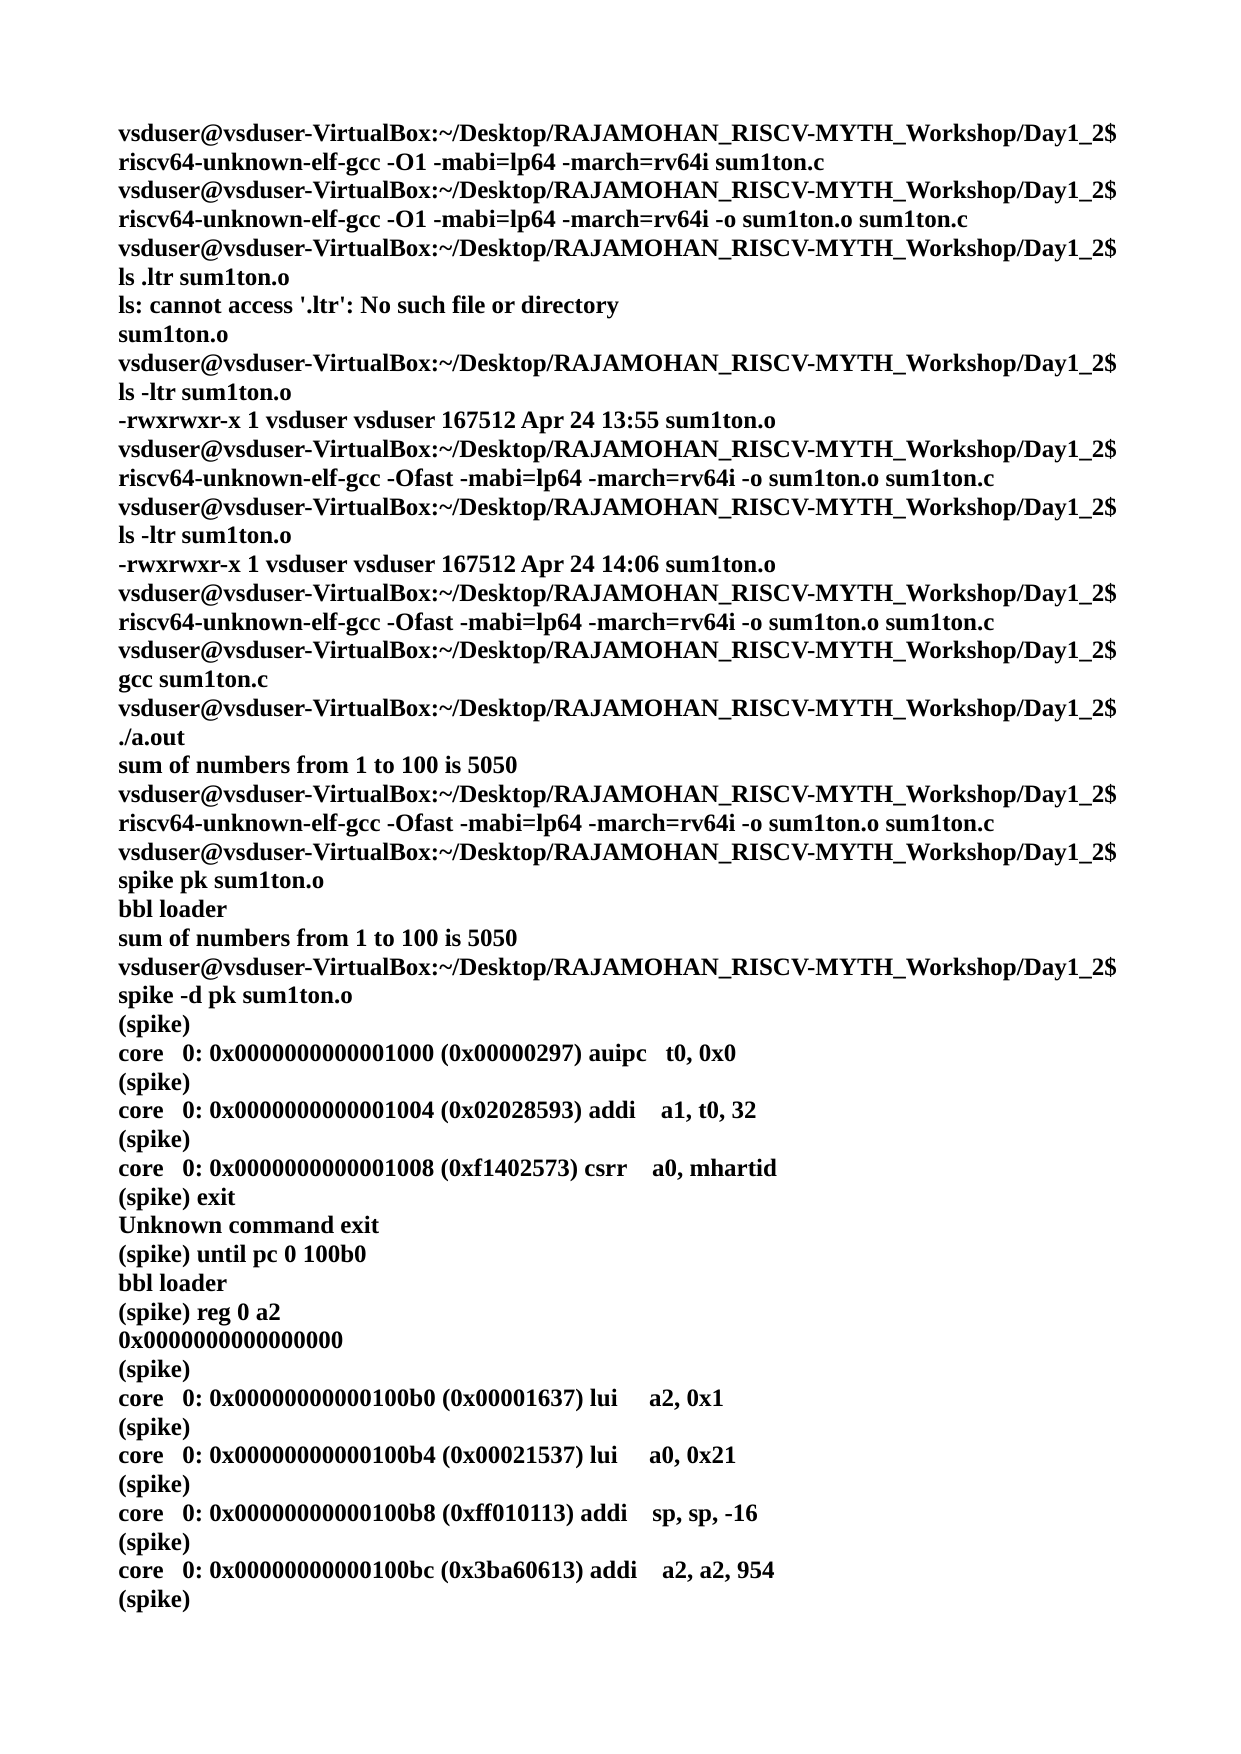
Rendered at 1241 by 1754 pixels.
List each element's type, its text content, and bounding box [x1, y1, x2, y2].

text sum of numbers from 1 to 100 is 5050 [118, 751, 1122, 779]
text vsduser@vsduser-VirtualBox:~/Desktop/RAJAMOHAN_RISCV-MYTH_Workshop/Day1_2$ ./a.out [118, 693, 1122, 751]
text 0x0000000000000000 [118, 1326, 1122, 1354]
text vsduser@vsduser-VirtualBox:~/Desktop/RAJAMOHAN_RISCV-MYTH_Workshop/Day1_2$ riscv64-unknown-elf-gcc -O1 -mabi=lp64 -march=rv64i sum1ton.c [118, 118, 1122, 176]
text (spike) [118, 1469, 1122, 1498]
text vsduser@vsduser-VirtualBox:~/Desktop/RAJAMOHAN_RISCV-MYTH_Workshop/Day1_2$ spike pk sum1ton.o [118, 837, 1122, 894]
text vsduser@vsduser-VirtualBox:~/Desktop/RAJAMOHAN_RISCV-MYTH_Workshop/Day1_2$ spike -d pk sum1ton.o [118, 952, 1122, 1009]
text sum of numbers from 1 to 100 is 5050 [118, 923, 1122, 952]
text (spike) exit [118, 1182, 1122, 1211]
text vsduser@vsduser-VirtualBox:~/Desktop/RAJAMOHAN_RISCV-MYTH_Workshop/Day1_2$ ls -ltr sum1ton.o [118, 348, 1122, 406]
text vsduser@vsduser-VirtualBox:~/Desktop/RAJAMOHAN_RISCV-MYTH_Workshop/Day1_2$ riscv64-unknown-elf-gcc -Ofast -mabi=lp64 -march=rv64i -o sum1ton.o sum1ton.c [118, 434, 1122, 492]
text (spike) [118, 1527, 1122, 1556]
text -rwxrwxr-x 1 vsduser vsduser 167512 Apr 24 13:55 sum1ton.o [118, 406, 1122, 434]
text vsduser@vsduser-VirtualBox:~/Desktop/RAJAMOHAN_RISCV-MYTH_Workshop/Day1_2$ ls .ltr sum1ton.o [118, 233, 1122, 291]
text vsduser@vsduser-VirtualBox:~/Desktop/RAJAMOHAN_RISCV-MYTH_Workshop/Day1_2$ gcc sum1ton.c [118, 636, 1122, 693]
text Unknown command exit [118, 1211, 1122, 1239]
text (spike) until pc 0 100b0 [118, 1239, 1122, 1268]
text bbl loader [118, 894, 1122, 923]
text (spike) [118, 1124, 1122, 1153]
text (spike) reg 0 a2 [118, 1297, 1122, 1326]
text ls: cannot access '.ltr': No such file or directory [118, 291, 1122, 319]
text core 0: 0x0000000000001008 (0xf1402573) csrr a0, mhartid [118, 1153, 1122, 1182]
text core 0: 0x0000000000001004 (0x02028593) addi a1, t0, 32 [118, 1096, 1122, 1124]
text core 0: 0x00000000000100b8 (0xff010113) addi sp, sp, -16 [118, 1498, 1122, 1527]
text (spike) [118, 1354, 1122, 1383]
text bbl loader [118, 1268, 1122, 1297]
text (spike) [118, 1009, 1122, 1038]
text (spike) [118, 1067, 1122, 1096]
text core 0: 0x0000000000001000 (0x00000297) auipc t0, 0x0 [118, 1038, 1122, 1067]
text vsduser@vsduser-VirtualBox:~/Desktop/RAJAMOHAN_RISCV-MYTH_Workshop/Day1_2$ ls -ltr sum1ton.o [118, 492, 1122, 549]
text sum1ton.o [118, 319, 1122, 348]
text vsduser@vsduser-VirtualBox:~/Desktop/RAJAMOHAN_RISCV-MYTH_Workshop/Day1_2$ riscv64-unknown-elf-gcc -O1 -mabi=lp64 -march=rv64i -o sum1ton.o sum1ton.c [118, 176, 1122, 233]
text core 0: 0x00000000000100bc (0x3ba60613) addi a2, a2, 954 [118, 1556, 1122, 1584]
text (spike) [118, 1412, 1122, 1441]
text -rwxrwxr-x 1 vsduser vsduser 167512 Apr 24 14:06 sum1ton.o [118, 549, 1122, 578]
text vsduser@vsduser-VirtualBox:~/Desktop/RAJAMOHAN_RISCV-MYTH_Workshop/Day1_2$ riscv64-unknown-elf-gcc -Ofast -mabi=lp64 -march=rv64i -o sum1ton.o sum1ton.c [118, 578, 1122, 636]
text vsduser@vsduser-VirtualBox:~/Desktop/RAJAMOHAN_RISCV-MYTH_Workshop/Day1_2$ riscv64-unknown-elf-gcc -Ofast -mabi=lp64 -march=rv64i -o sum1ton.o sum1ton.c [118, 779, 1122, 837]
text (spike) [118, 1584, 1122, 1613]
text core 0: 0x00000000000100b4 (0x00021537) lui a0, 0x21 [118, 1441, 1122, 1469]
text core 0: 0x00000000000100b0 (0x00001637) lui a2, 0x1 [118, 1383, 1122, 1412]
